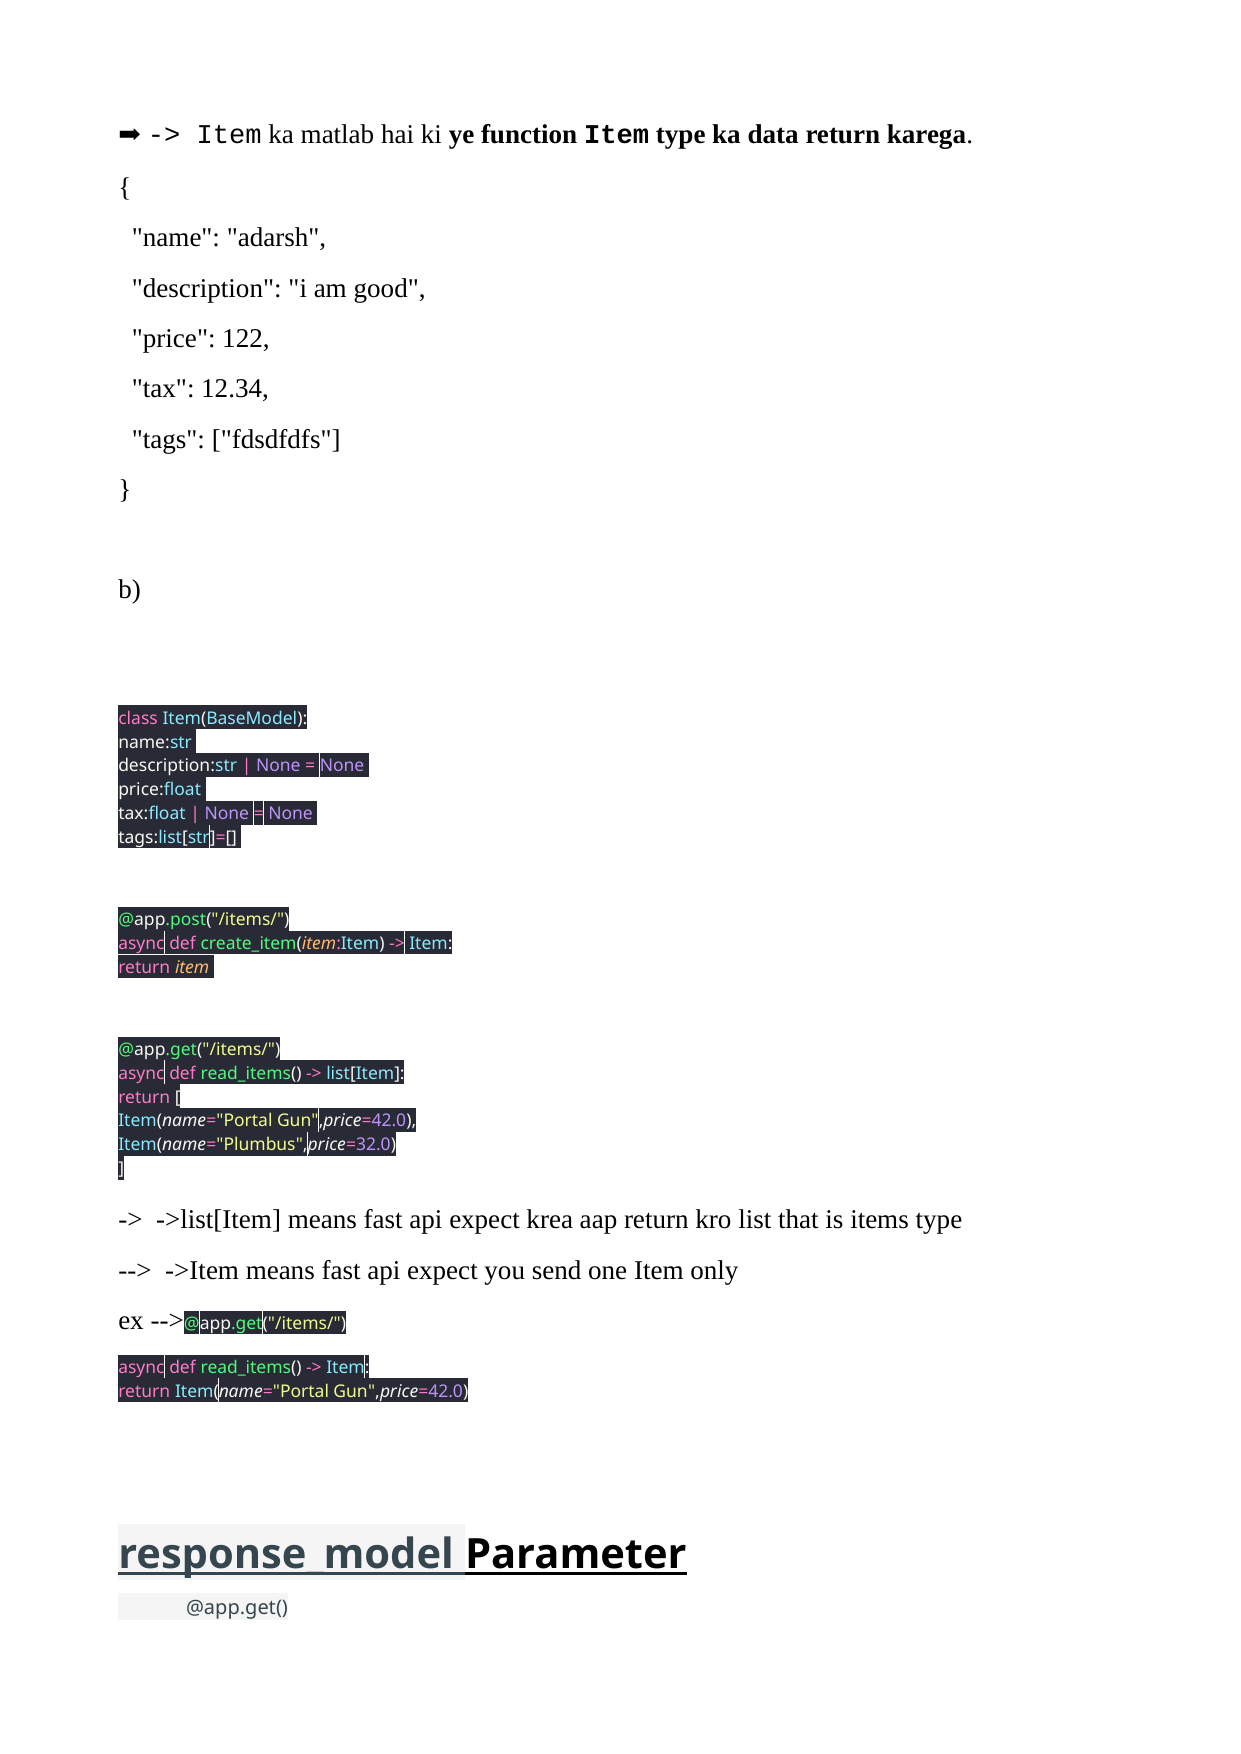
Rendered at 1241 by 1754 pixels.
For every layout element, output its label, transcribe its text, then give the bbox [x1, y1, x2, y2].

text tags:list[str]=[] [118, 825, 1122, 848]
text async def read_items() -> list[Item]: [118, 1060, 1122, 1084]
text return [ [118, 1084, 1122, 1108]
text @app.post("/items/") [118, 907, 1122, 931]
subtitle response_model Parameter [118, 1524, 1122, 1580]
text class Item(BaseModel): [118, 705, 1122, 729]
text b) [118, 574, 1122, 605]
text description:str | None = None [118, 753, 1122, 777]
text tax:float | None = None [118, 801, 1122, 825]
text "price": 122, [118, 322, 1122, 353]
text return item [118, 954, 1122, 978]
text "description": "i am good", [118, 272, 1122, 303]
text Item(name="Plumbus",price=32.0) [118, 1132, 1122, 1156]
text ex -->@app.get("/items/") [118, 1304, 1122, 1335]
text Item(name="Portal Gun",price=42.0), [118, 1108, 1122, 1132]
text "tags": ["fdsdfdfs"] [118, 423, 1122, 454]
text { [118, 171, 1122, 202]
text --> ->Item means fast api expect you send one Item only [118, 1254, 1122, 1285]
text } [118, 473, 1122, 504]
text async def read_items() -> Item: [118, 1354, 1122, 1378]
text -> ->list[Item] means fast api expect krea aap return kro list that is items type [118, 1203, 1122, 1235]
text return Item(name="Portal Gun",price=42.0) [118, 1378, 1122, 1402]
text price:float [118, 777, 1122, 801]
text @app.get() [118, 1593, 1122, 1620]
text ] [118, 1156, 1122, 1180]
text name:str [118, 729, 1122, 753]
text "name": "adarsh", [118, 221, 1122, 253]
text ➡️ -> Item ka matlab hai ki ye function Item type ka data return karega. [118, 118, 1122, 152]
text "tax": 12.34, [118, 372, 1122, 403]
text async def create_item(item:Item) -> Item: [118, 931, 1122, 954]
text @app.get("/items/") [118, 1037, 1122, 1060]
